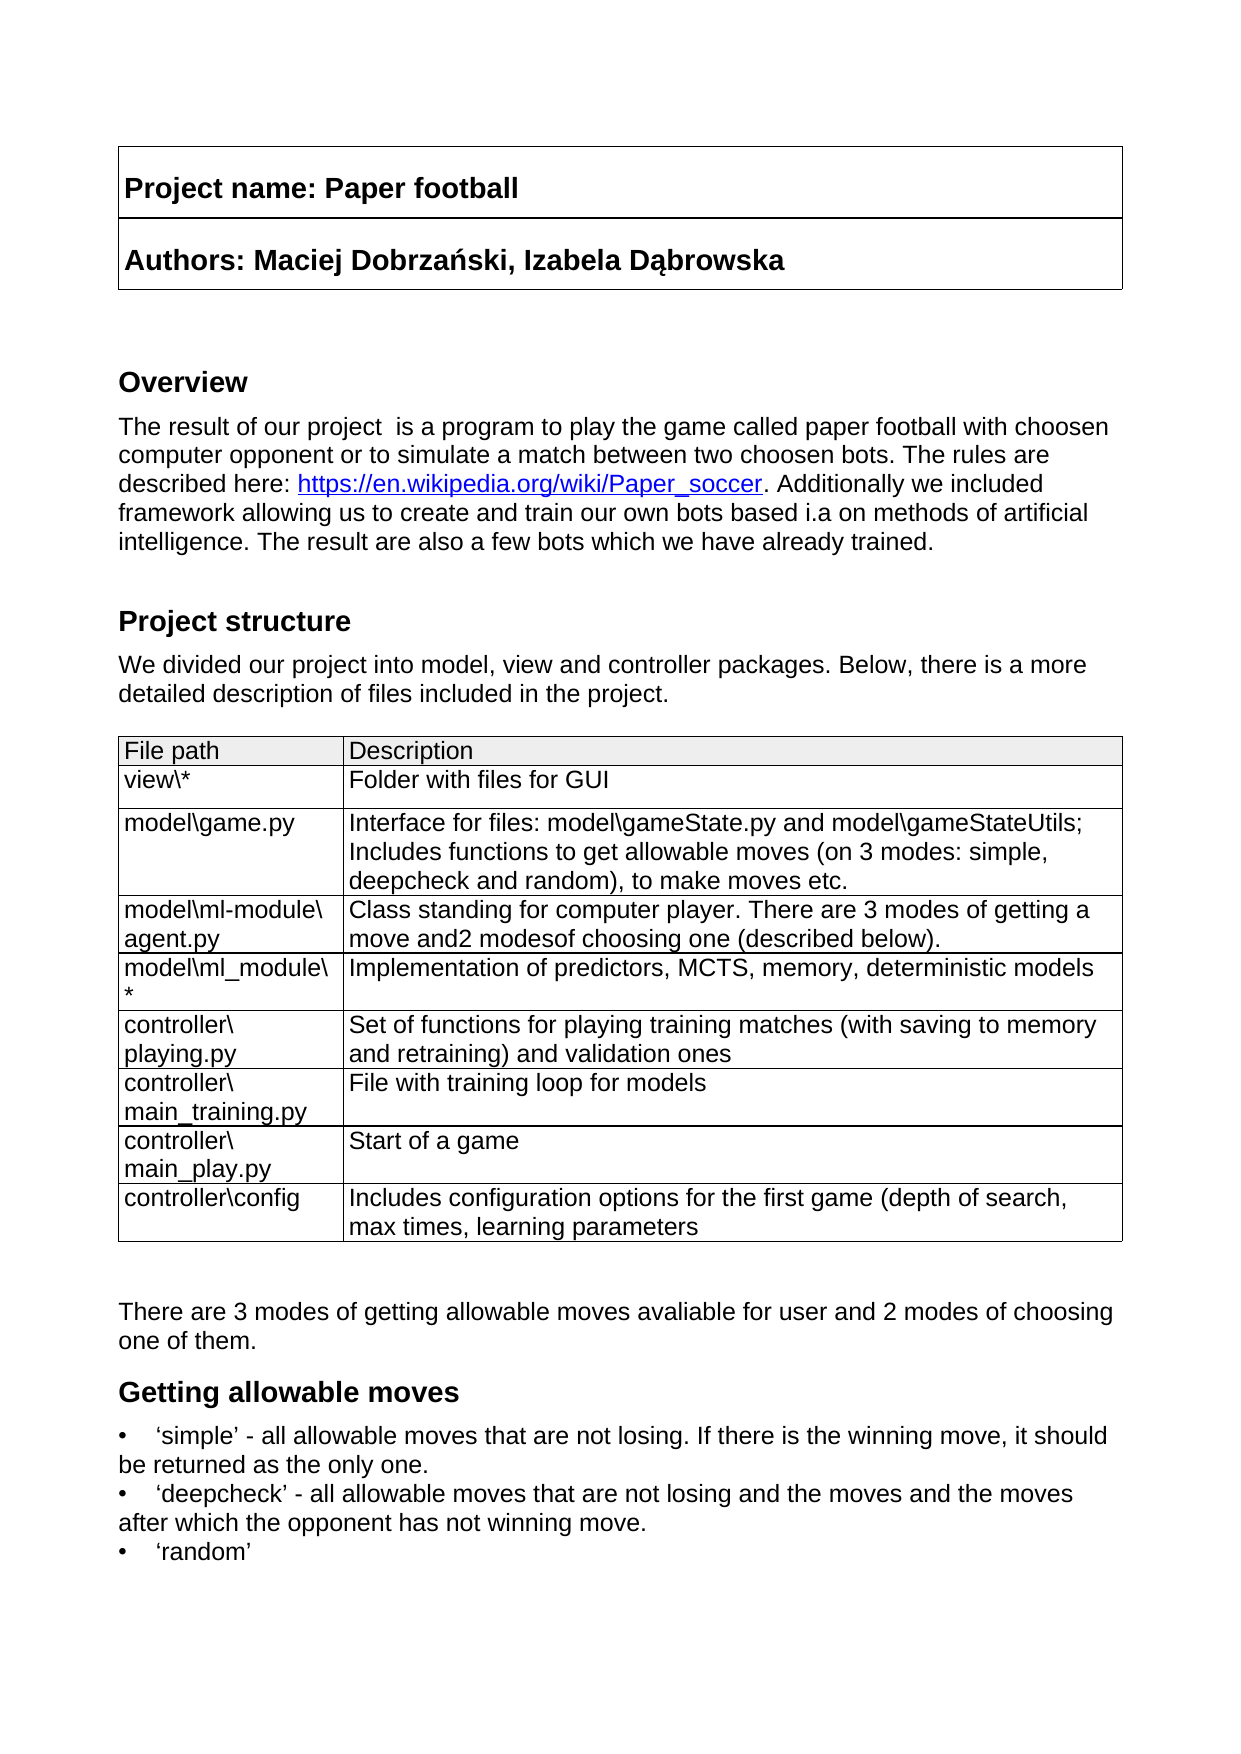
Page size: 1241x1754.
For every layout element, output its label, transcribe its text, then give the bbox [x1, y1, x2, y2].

table_cell model\ml-module\agent.py [119, 896, 343, 952]
text There are 3 modes of getting allowable moves avaliable for user and 2 modes of choosing one of them. [118, 1297, 1122, 1354]
table_cell Set of functions for playing training matches (with saving to memory and retraining) and validation ones [344, 1011, 1122, 1068]
table_cell model\game.py [119, 809, 343, 895]
list ‘simple’ - all allowable moves that are not losing. If there is the winning move, it should be returned as the only one. [81, 1421, 1122, 1479]
list ‘random’ [81, 1537, 1122, 1565]
table_cell Class standing for computer player. There are 3 modes of getting a move and2 modesof choosing one (described below). [344, 896, 1122, 952]
table_cell Includes configuration options for the first game (depth of search, max times, learning parameters [344, 1184, 1122, 1241]
text We divided our project into model, view and controller packages. Below, there is a more detailed description of files included in the project. [118, 650, 1122, 708]
list ‘deepcheck’ - all allowable moves that are not losing and the moves and the moves after which the opponent has not winning move. [81, 1479, 1122, 1537]
table_cell Interface for files: model\gameState.py and model\gameStateUtils; Includes functions to get allowable moves (on 3 modes: simple, deepcheck and random), to make moves etc. [344, 809, 1122, 895]
text Getting allowable moves [118, 1375, 1122, 1409]
table_cell view\* [119, 766, 343, 808]
table_header Project name: Paper football [119, 147, 1122, 217]
table_cell controller\main_training.py [119, 1069, 343, 1125]
table_header File path [119, 737, 343, 765]
text Project structure [118, 604, 1122, 638]
text The result of our project is a program to play the game called paper football with choosen computer opponent or to simulate a match between two choosen bots. The rules are described here: https://en.wikipedia.org/wiki/Paper_soccer. Additionally we included framework allowing us to create and train our own bots based i.a on methods of artificial intelligence. The result are also a few bots which we have already trained. [118, 412, 1122, 555]
table_cell Start of a game [344, 1127, 1122, 1183]
table_cell controller\config [119, 1184, 343, 1241]
table_cell Authors: Maciej Dobrzański, Izabela Dąbrowska [119, 219, 1122, 289]
table_cell controller\main_play.py [119, 1127, 343, 1183]
table_cell controller\playing.py [119, 1011, 343, 1068]
table_cell File with training loop for models [344, 1069, 1122, 1125]
table_header Description [344, 737, 1122, 765]
table_cell model\ml_module\* [119, 954, 343, 1010]
text Overview [118, 366, 1122, 399]
table_cell Implementation of predictors, MCTS, memory, deterministic models [344, 954, 1122, 1010]
table_cell Folder with files for GUI [344, 766, 1122, 808]
